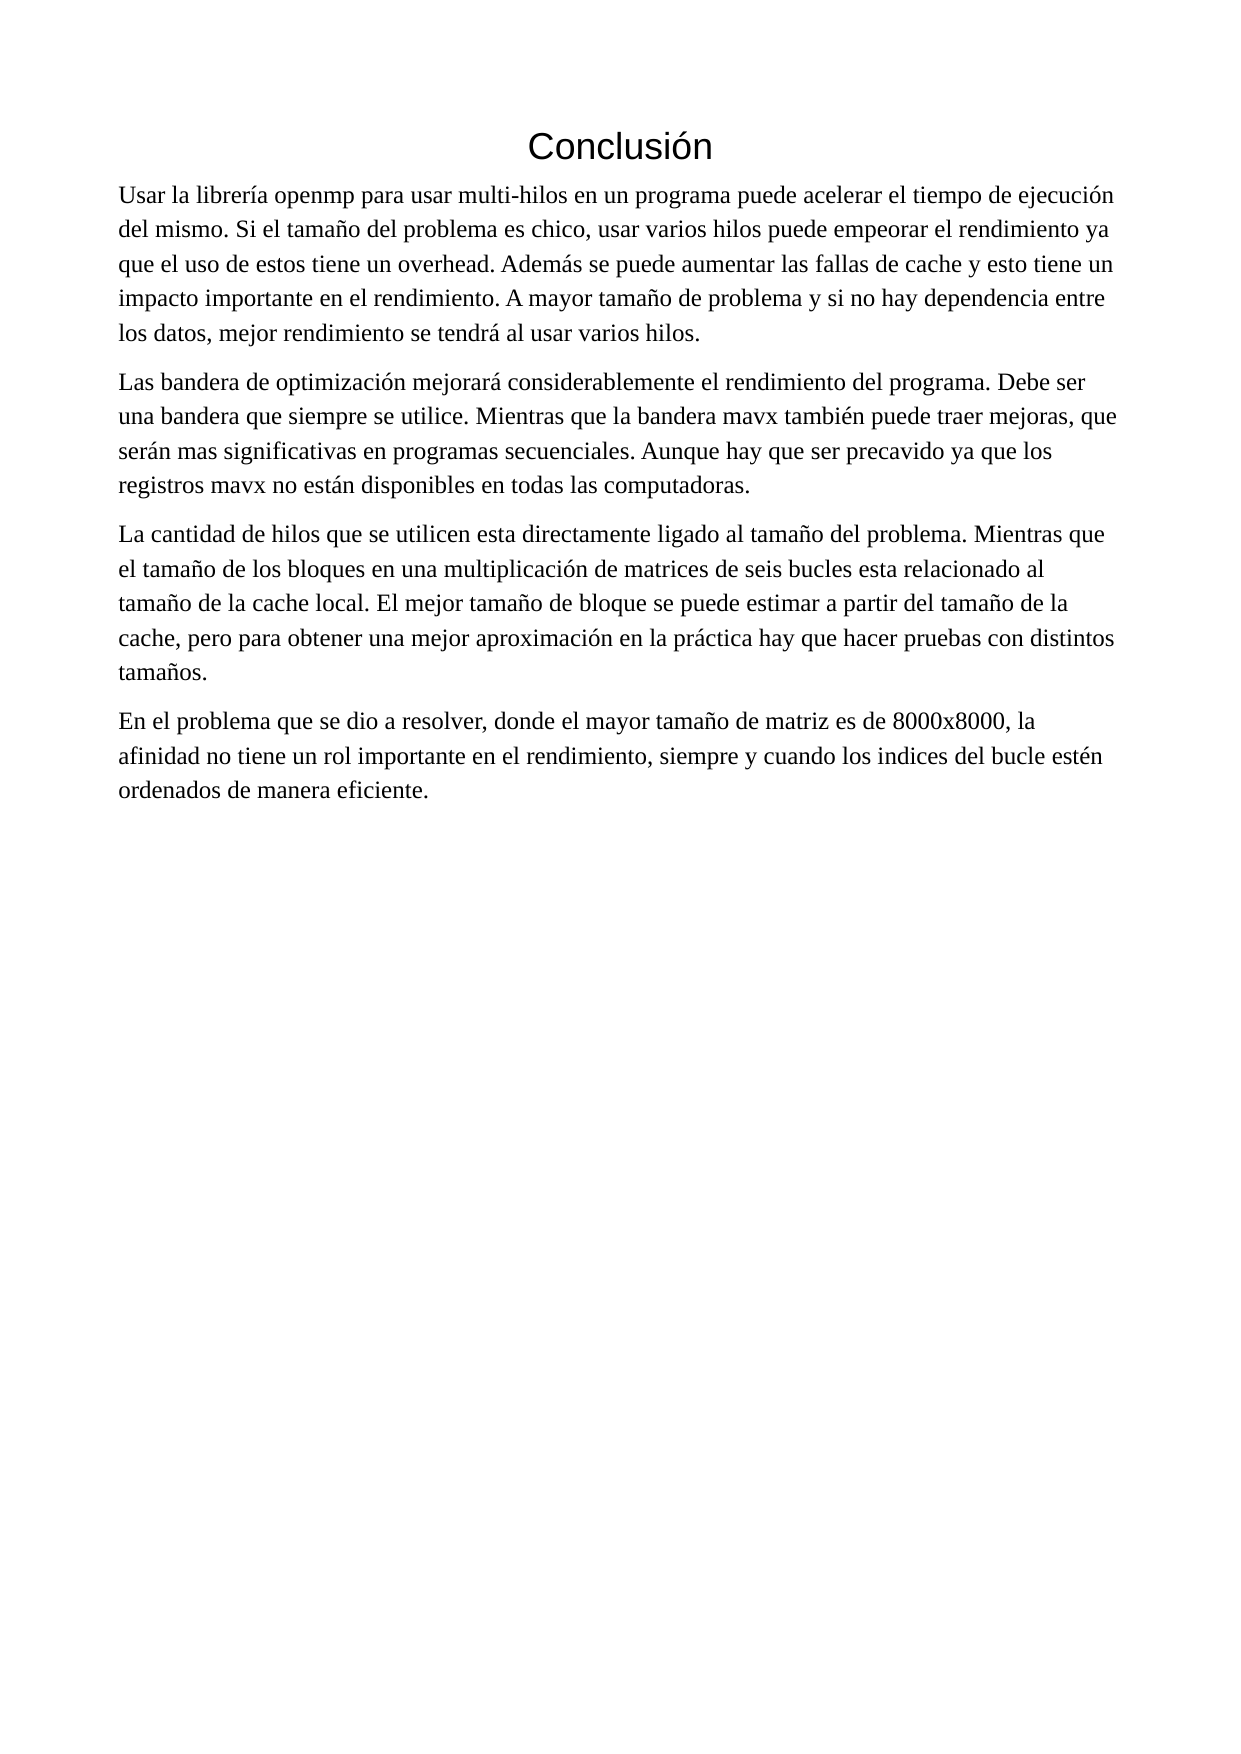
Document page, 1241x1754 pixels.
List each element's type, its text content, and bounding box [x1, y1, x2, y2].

subtitle Conclusión [118, 124, 1122, 167]
text Usar la librería openmp para usar multi-hilos en un programa puede acelerar el tiempo de ejecución del mismo. Si el tamaño del problema es chico, usar varios hilos puede empeorar el rendimiento ya que el uso de estos tiene un overhead. Además se puede aumentar las fallas de cache y esto tiene un impacto importante en el rendimiento. A mayor tamaño de problema y si no hay dependencia entre los datos, mejor rendimiento se tendrá al usar varios hilos. [118, 180, 1122, 347]
text La cantidad de hilos que se utilicen esta directamente ligado al tamaño del problema. Mientras que el tamaño de los bloques en una multiplicación de matrices de seis bucles esta relacionado al tamaño de la cache local. El mejor tamaño de bloque se puede estimar a partir del tamaño de la cache, pero para obtener una mejor aproximación en la práctica hay que hacer pruebas con distintos tamaños. [118, 519, 1122, 686]
text Las bandera de optimización mejorará considerablemente el rendimiento del programa. Debe ser una bandera que siempre se utilice. Mientras que la bandera mavx también puede traer mejoras, que serán mas significativas en programas secuenciales. Aunque hay que ser precavido ya que los registros mavx no están disponibles en todas las computadoras. [118, 367, 1122, 499]
text En el problema que se dio a resolver, donde el mayor tamaño de matriz es de 8000x8000, la afinidad no tiene un rol importante en el rendimiento, siempre y cuando los indices del bucle estén ordenados de manera eficiente. [118, 706, 1122, 804]
